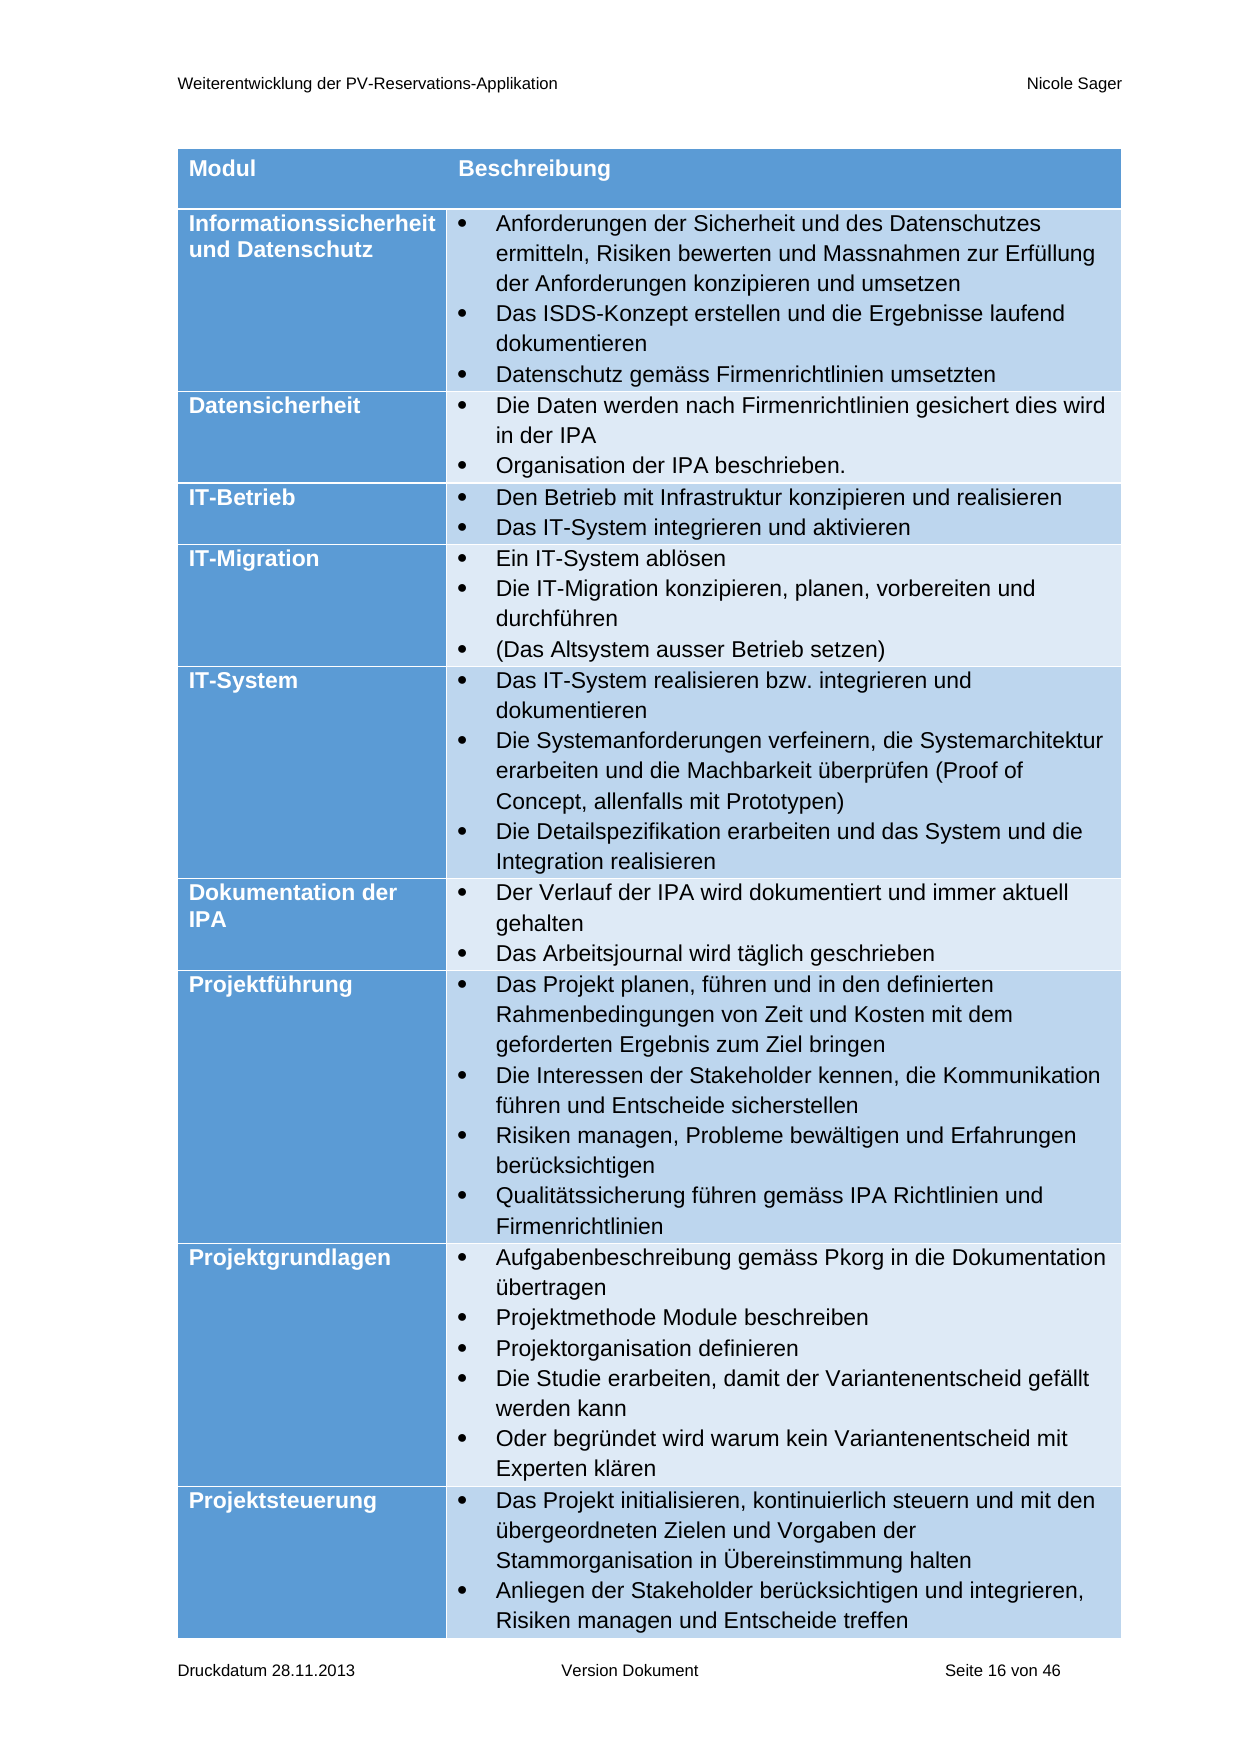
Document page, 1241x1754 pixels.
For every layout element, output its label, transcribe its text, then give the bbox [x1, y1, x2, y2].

table_cell IT-Migration [178, 545, 446, 666]
table_cell Anforderungen der Sicherheit und des Datenschutzes ermitteln, Risiken bewerten und Massnahmen zur Erfüllung der Anforderungen konzipieren und umsetzen Das ISDS-Konzept erstellen und die Ergebnisse laufend dokumentieren Datenschutz gemäss Firmenrichtlinien umsetzten [447, 210, 1121, 391]
table_cell Den Betrieb mit Infrastruktur konzipieren und realisieren Das IT-System integrieren und aktivieren [447, 484, 1121, 544]
table_cell Datensicherheit [178, 392, 446, 482]
table_cell IT-Betrieb [178, 484, 446, 544]
table_cell Das IT-System realisieren bzw. integrieren und dokumentieren Die Systemanforderungen verfeinern, die Systemarchitektur erarbeiten und die Machbarkeit überprüfen (Proof of Concept, allenfalls mit Prototypen) Die Detailspezifikation erarbeiten und das System und die Integration realisieren [447, 667, 1121, 878]
table_header Beschreibung [447, 149, 1121, 208]
table_cell Die Daten werden nach Firmenrichtlinien gesichert dies wird in der IPA Organisation der IPA beschrieben. [447, 392, 1121, 482]
table_cell Das Projekt initialisieren, kontinuierlich steuern und mit den übergeordneten Zielen und Vorgaben der Stammorganisation in Übereinstimmung halten Anliegen der Stakeholder berücksichtigen und integrieren, Risiken managen und Entscheide treffen Das Projekt abschliessen [447, 1487, 1121, 1638]
table_cell Projektgrundlagen [178, 1244, 446, 1486]
table_cell Der Verlauf der IPA wird dokumentiert und immer aktuell gehalten Das Arbeitsjournal wird täglich geschrieben [447, 879, 1121, 970]
table_cell Informationssicherheit und Datenschutz [178, 210, 446, 391]
table_cell Das Projekt planen, führen und in den definierten Rahmenbedingungen von Zeit und Kosten mit dem geforderten Ergebnis zum Ziel bringen Die Interessen der Stakeholder kennen, die Kommunikation führen und Entscheide sicherstellen Risiken managen, Probleme bewältigen und Erfahrungen berücksichtigen Qualitätssicherung führen gemäss IPA Richtlinien und Firmenrichtlinien [447, 971, 1121, 1243]
table_cell Projektsteuerung [178, 1487, 446, 1638]
table_cell Projektführung [178, 971, 446, 1243]
table_cell Dokumentation der IPA [178, 879, 446, 970]
table_header Modul [178, 149, 447, 208]
table_cell Ein IT-System ablösen Die IT-Migration konzipieren, planen, vorbereiten und durchführen (Das Altsystem ausser Betrieb setzen) [447, 545, 1121, 666]
table_cell IT-System [178, 667, 446, 878]
table_cell Aufgabenbeschreibung gemäss Pkorg in die Dokumentation übertragen Projektmethode Module beschreiben Projektorganisation definieren Die Studie erarbeiten, damit der Variantenentscheid gefällt werden kann Oder begründet wird warum kein Variantenentscheid mit Experten klären [447, 1244, 1121, 1486]
